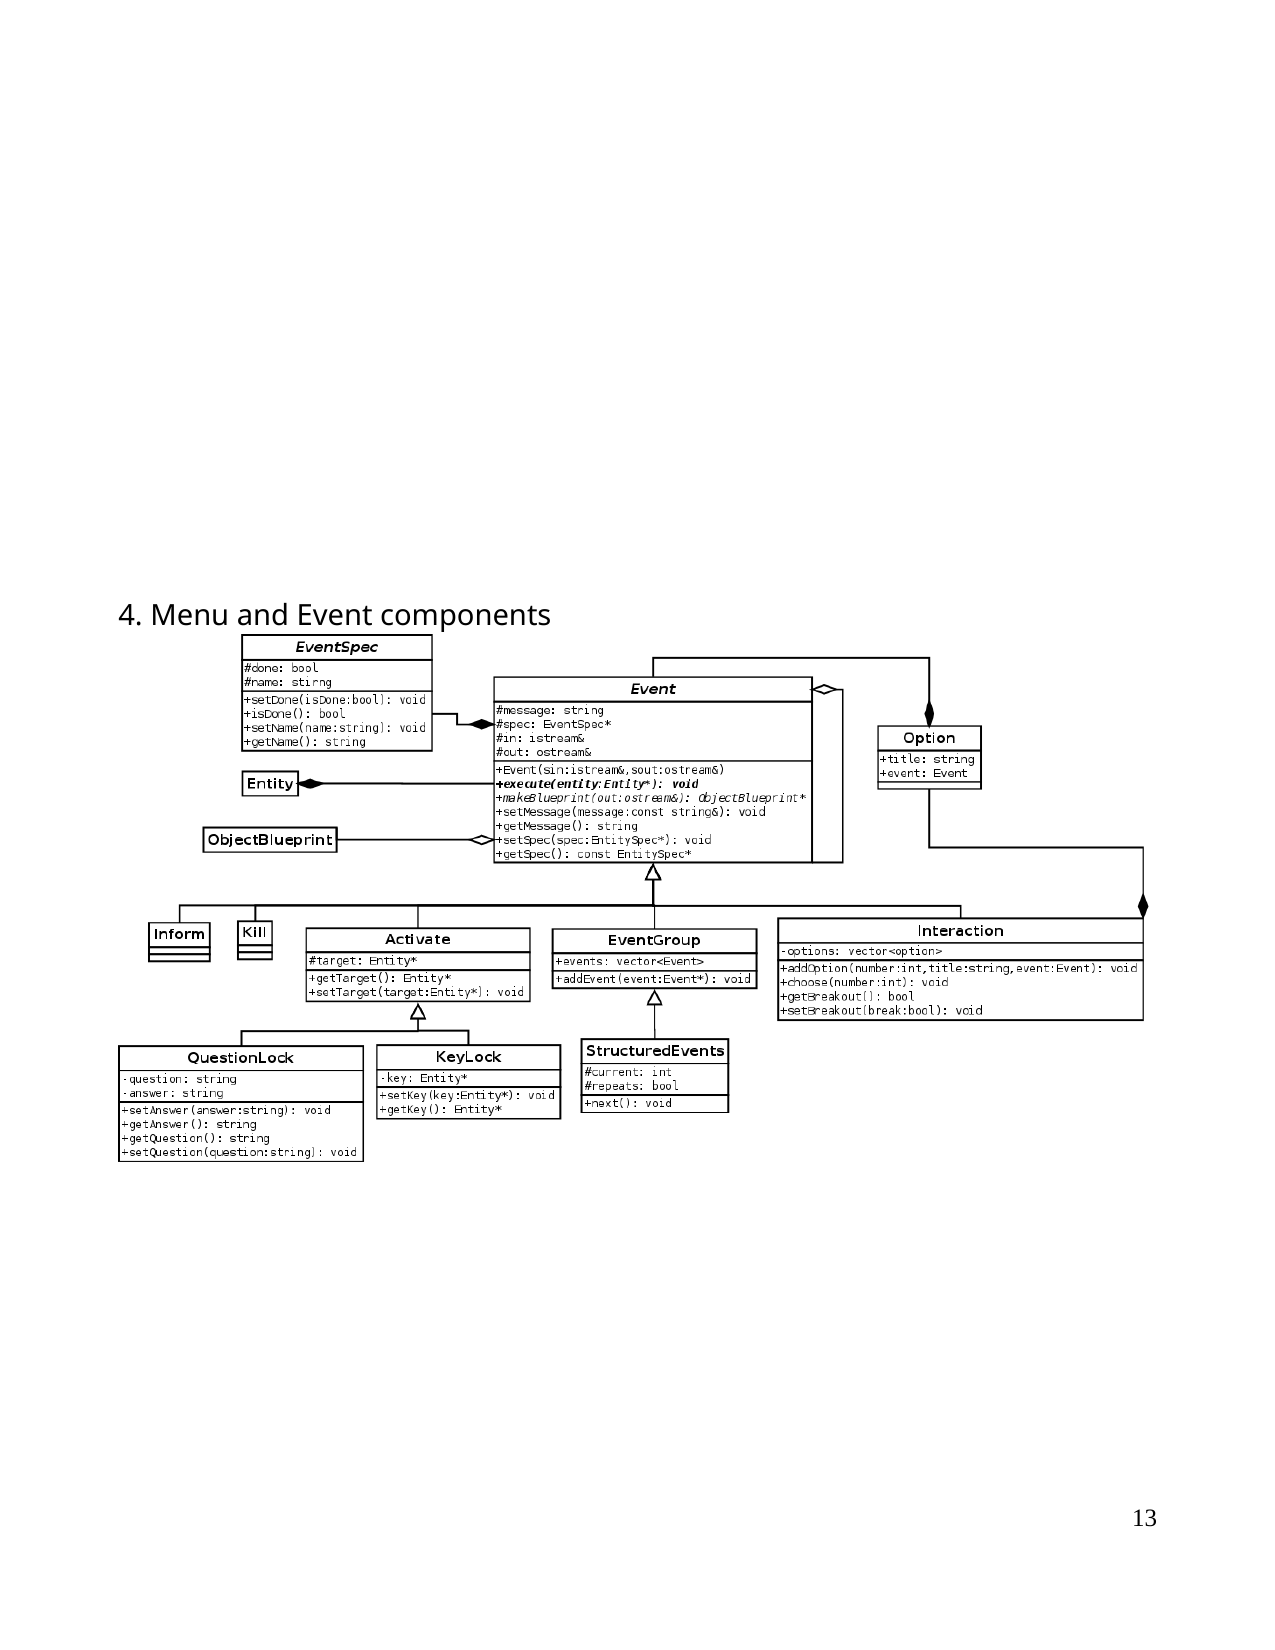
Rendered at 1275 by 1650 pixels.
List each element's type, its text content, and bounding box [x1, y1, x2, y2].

picture [118, 634, 1157, 1162]
text 4. Menu and Event components [118, 594, 1157, 634]
